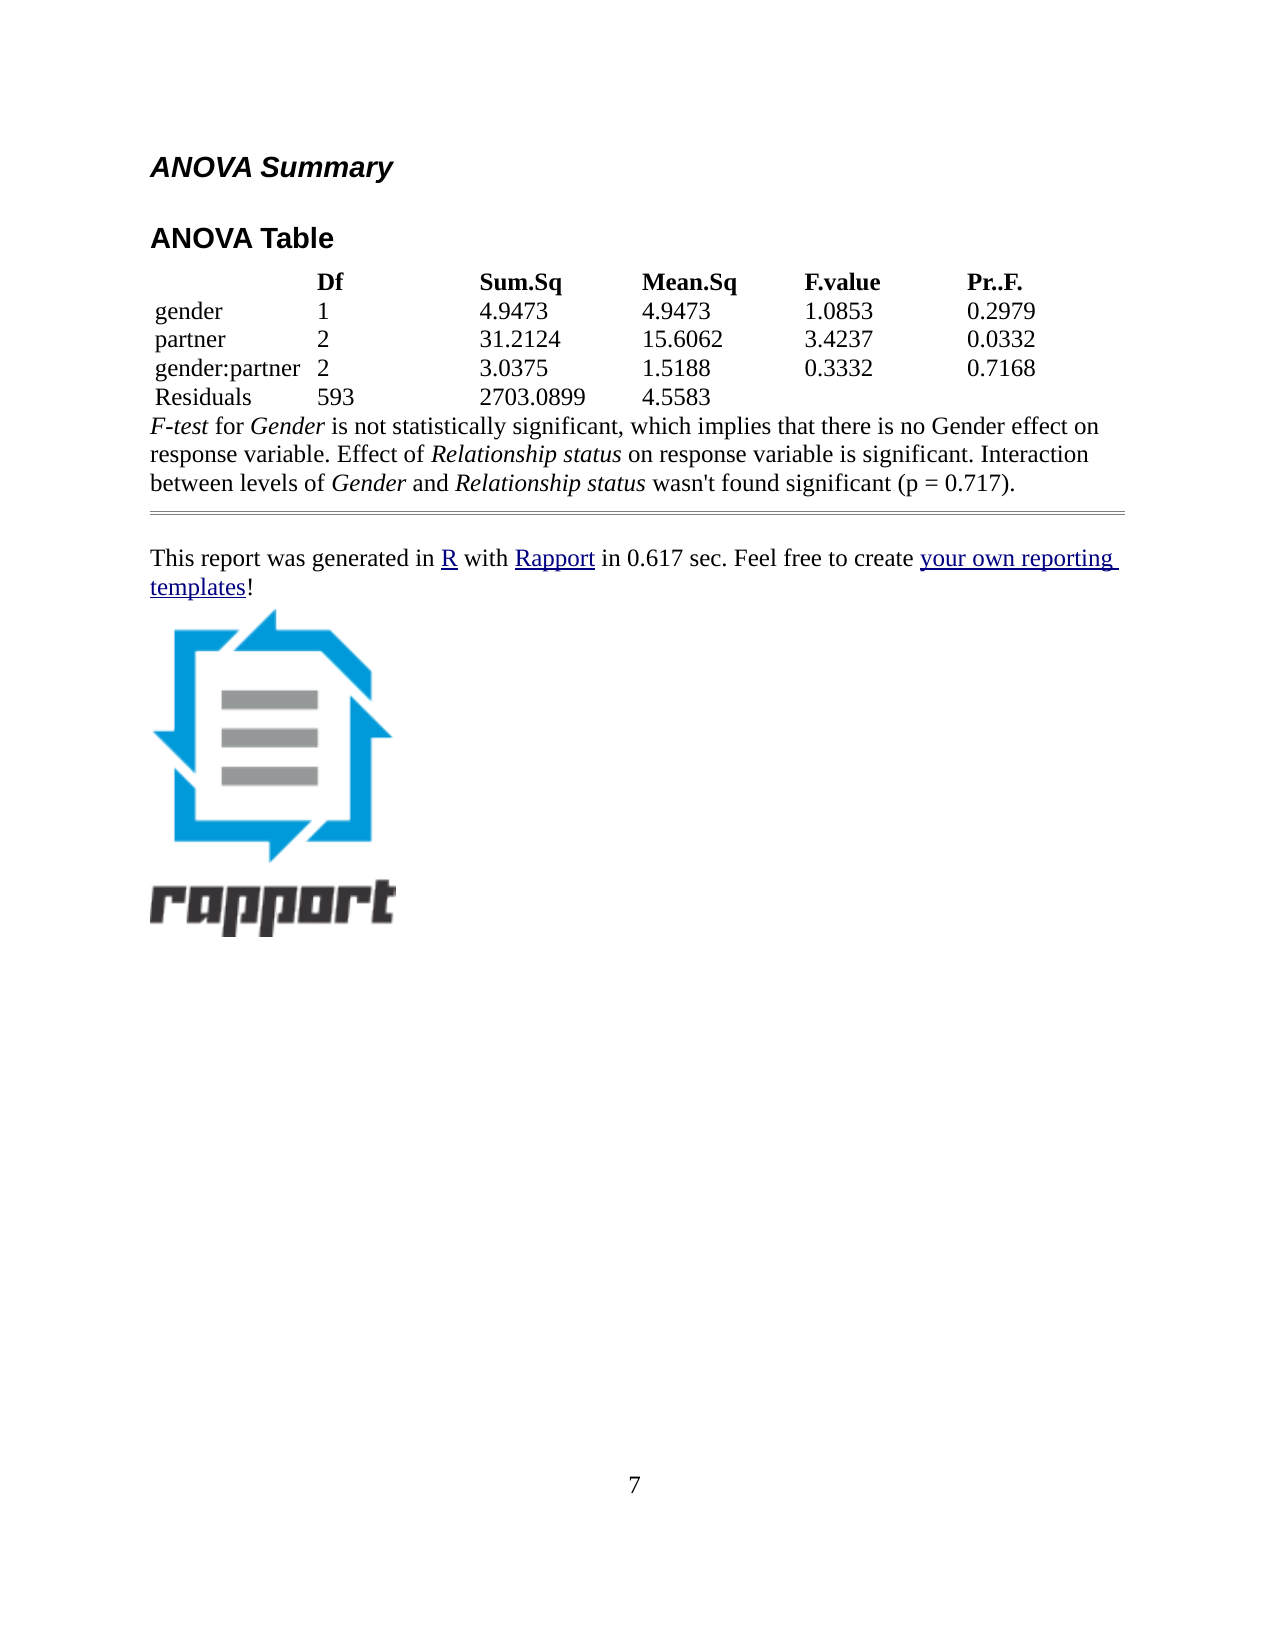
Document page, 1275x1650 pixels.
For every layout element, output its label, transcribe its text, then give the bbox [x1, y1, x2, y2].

subtitle ANOVA Summary [150, 150, 1125, 183]
table_cell partner [150, 325, 312, 353]
table_cell 3.4237 [800, 325, 962, 353]
table_cell [800, 382, 962, 411]
table_cell [963, 382, 1125, 411]
table_cell 593 [313, 382, 475, 411]
table_cell 2 [313, 353, 475, 382]
table_cell 15.6062 [638, 325, 800, 353]
subtitle ANOVA Table [150, 221, 1125, 254]
table_header Sum.Sq [475, 267, 637, 296]
table_cell 3.0375 [475, 353, 637, 382]
table_cell 0.2979 [963, 296, 1125, 324]
table_cell 0.7168 [963, 353, 1125, 382]
table_cell 1 [313, 296, 475, 324]
table_cell 31.2124 [475, 325, 637, 353]
table_cell 2 [313, 325, 475, 353]
table_header Pr..F. [963, 267, 1125, 296]
text F-test for Gender is not statistically significant, which implies that there is no Gender effect on response variable. Effect of Relationship status on response variable is significant. Interaction between levels of Gender and Relationship status wasn't found significant (p = 0.717). [150, 411, 1125, 497]
table_cell 0.0332 [963, 325, 1125, 353]
table_header Mean.Sq [638, 267, 800, 296]
table_cell 4.9473 [638, 296, 800, 324]
table_cell 2703.0899 [475, 382, 637, 411]
table_cell 4.9473 [475, 296, 637, 324]
table_header F.value [800, 267, 962, 296]
table_header Df [313, 267, 475, 296]
picture [150, 609, 396, 937]
table_cell gender [150, 296, 312, 324]
table_cell Residuals [150, 382, 312, 411]
table_cell 0.3332 [800, 353, 962, 382]
text This report was generated in R with Rapport in 0.617 sec. Feel free to create your own reporting templates! [150, 543, 1125, 601]
table_cell gender:partner [150, 353, 312, 382]
table_cell 4.5583 [638, 382, 800, 411]
table_header [150, 267, 312, 296]
table_cell 1.0853 [800, 296, 962, 324]
table_cell 1.5188 [638, 353, 800, 382]
